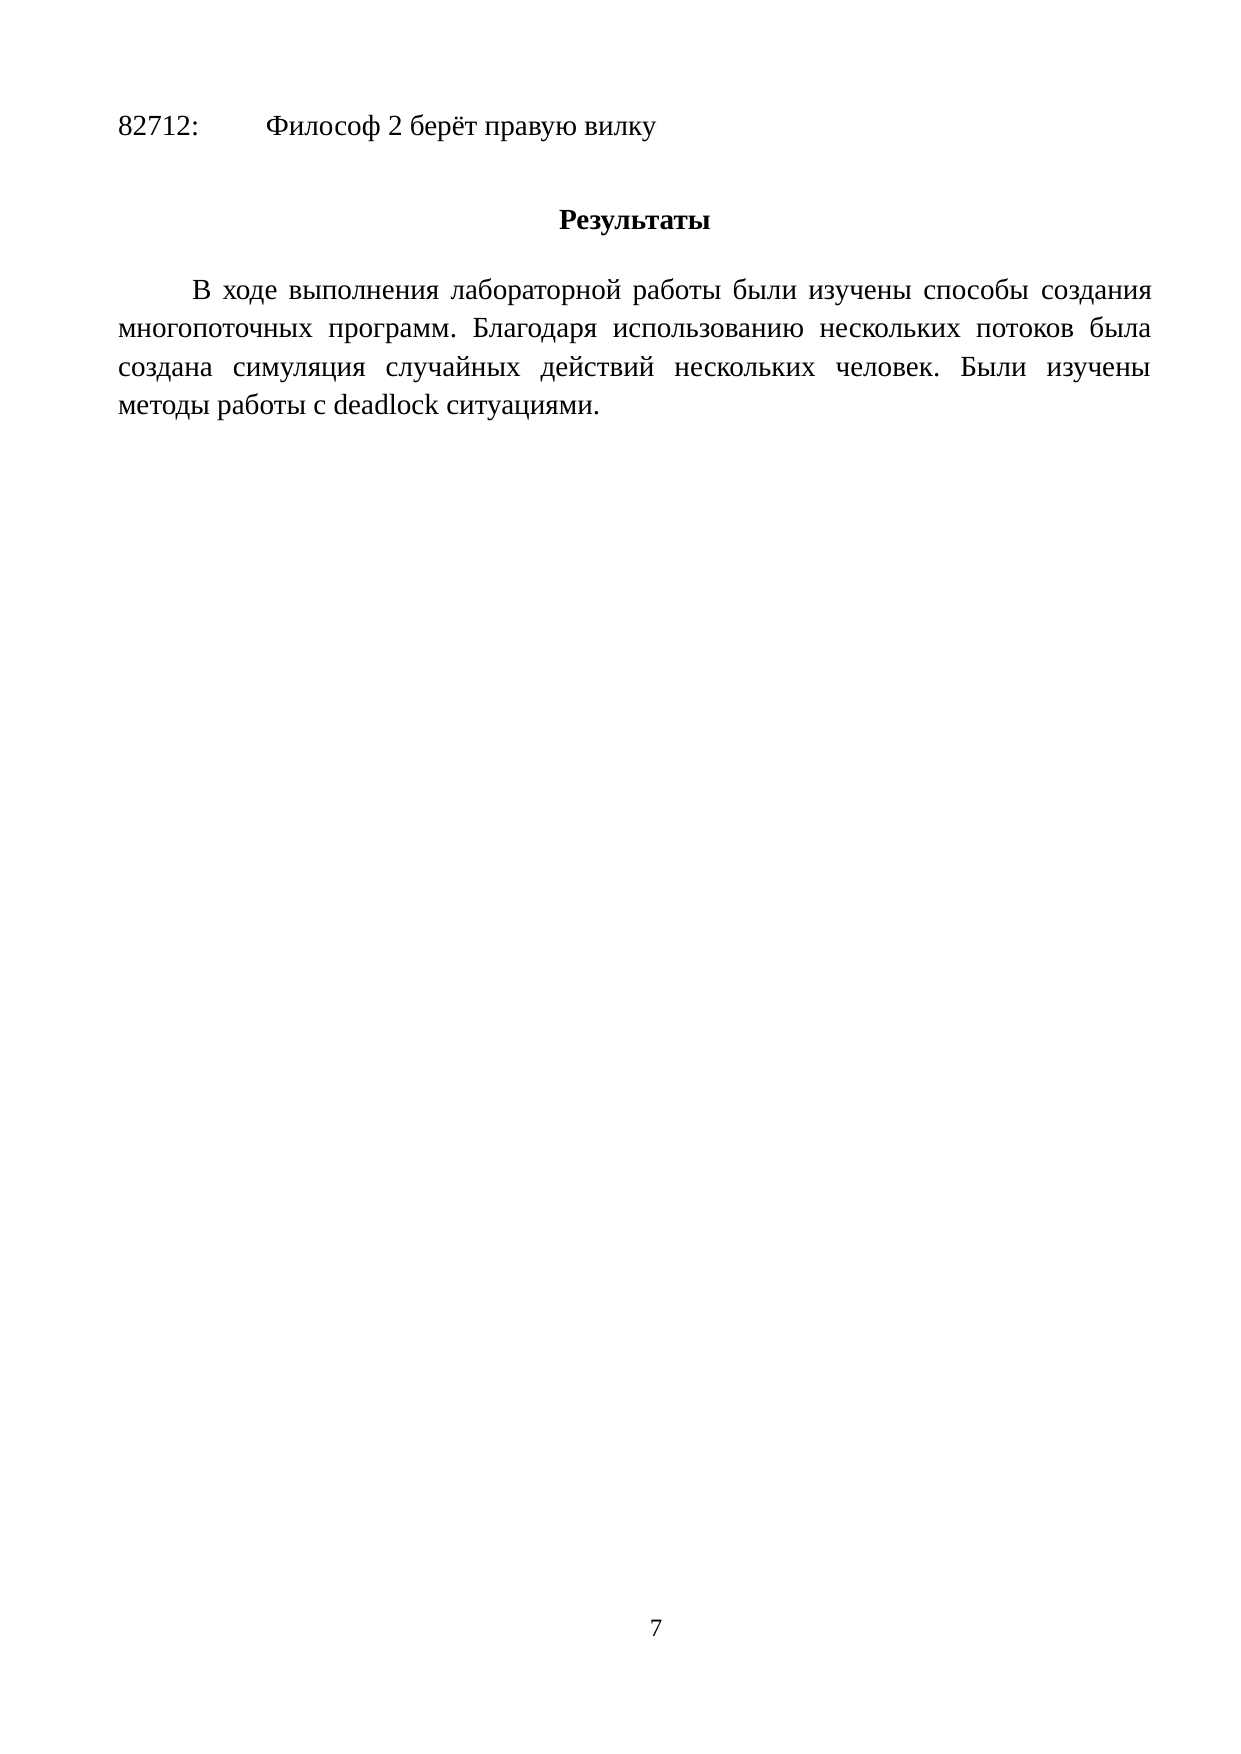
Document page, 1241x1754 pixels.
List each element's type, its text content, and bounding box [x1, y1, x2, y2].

text Результаты [104, 202, 1165, 236]
text В ходе выполнения лабораторной работы были изучены способы создания многопоточных программ. Благодаря использованию нескольких потоков была создана симуляция случайных действий нескольких человек. Были изучены методы работы с deadlock ситуациями. [118, 272, 1152, 421]
text 82712: Философ 2 берёт правую вилку [118, 108, 1152, 142]
